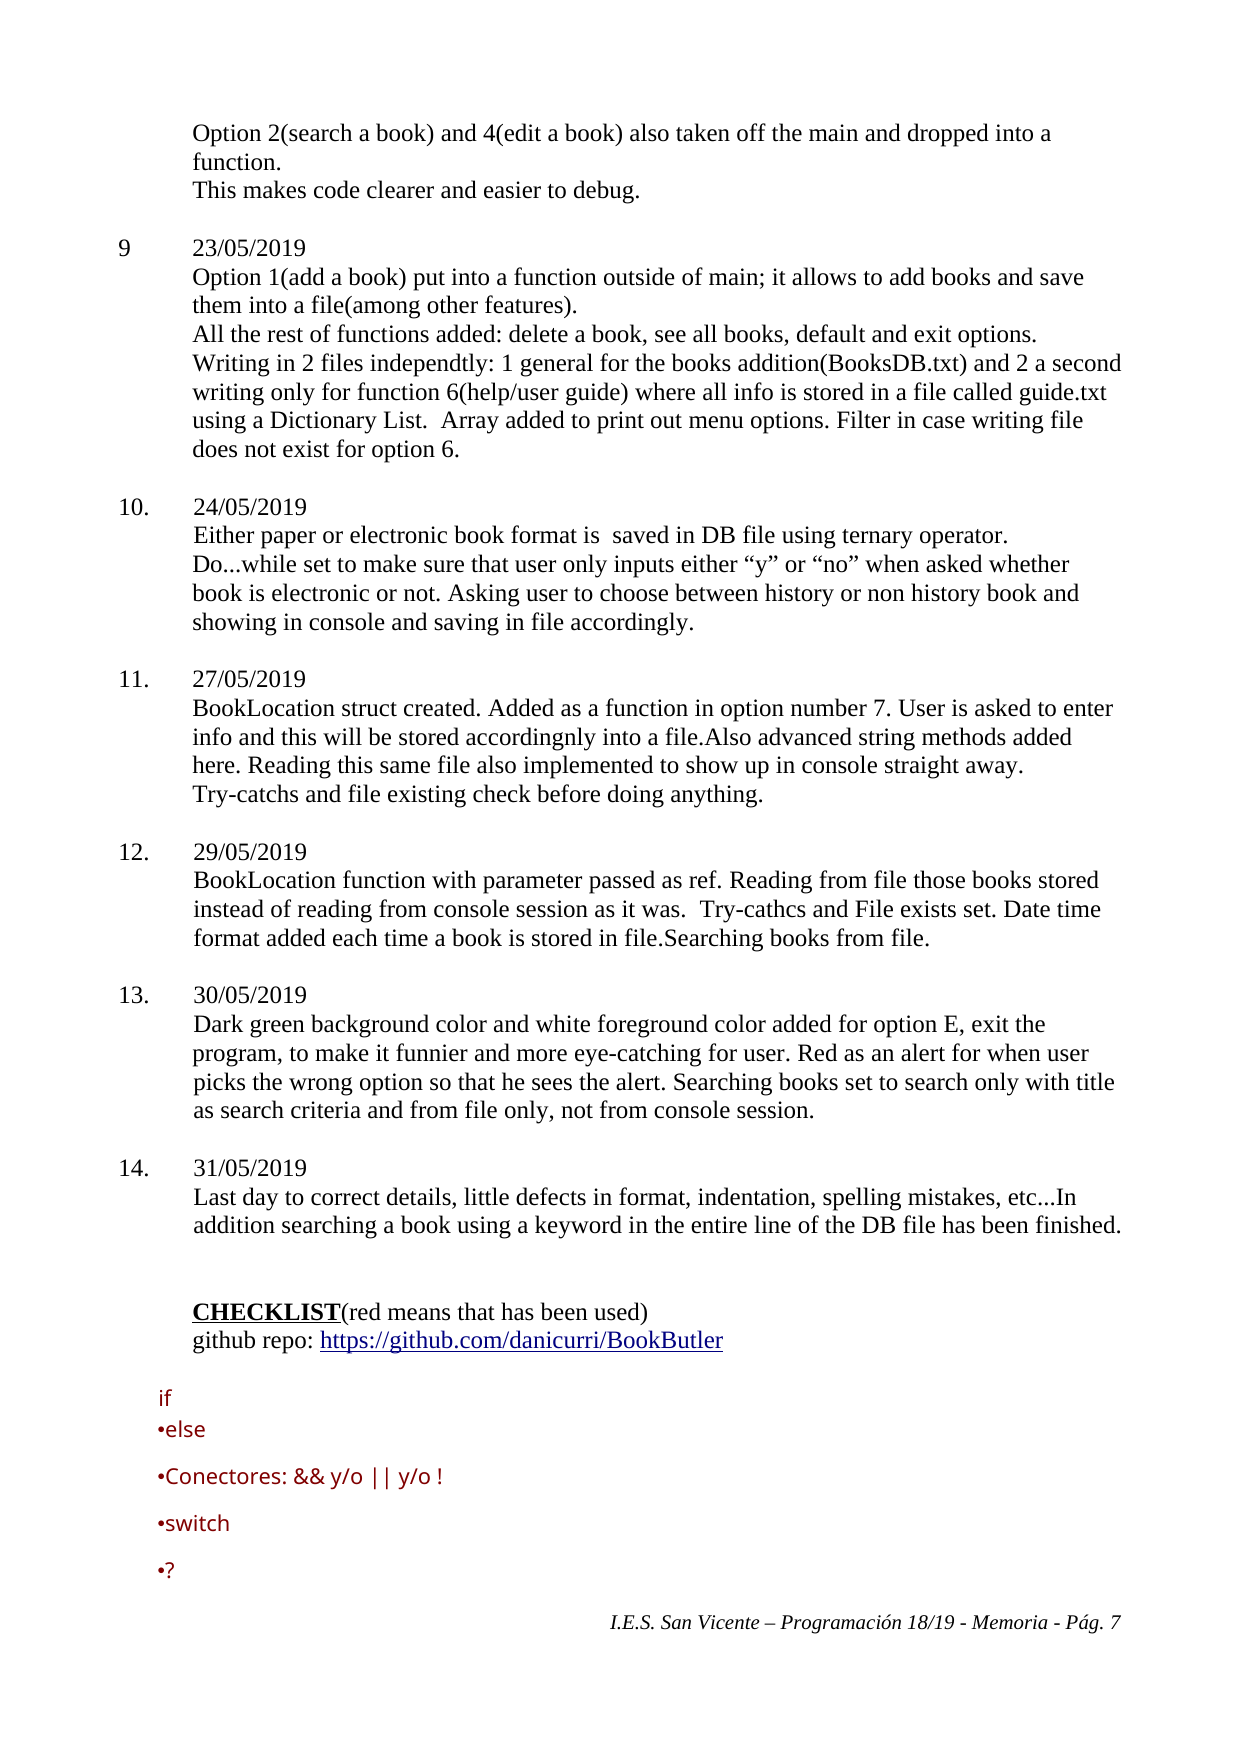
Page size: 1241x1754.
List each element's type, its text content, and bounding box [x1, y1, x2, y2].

text Writing in 2 files independtly: 1 general for the books addition(BooksDB.txt) and 2 a second [118, 348, 1122, 377]
text Do...while set to make sure that user only inputs either “y” or “no” when asked whether book is electronic or not. Asking user to choose between history or non history book and [118, 549, 1122, 607]
text showing in console and saving in file accordingly. [118, 607, 1122, 636]
list ? [118, 1553, 1122, 1585]
list 29/05/2019 [118, 837, 1122, 866]
list 30/05/2019 [118, 981, 1122, 1009]
list addition searching a book using a keyword in the entire line of the DB file has been finished. [118, 1211, 1122, 1239]
list Either paper or electronic book format is saved in DB file using ternary operator. [118, 521, 1122, 549]
list BookLocation function with parameter passed as ref. Reading from file those books stored [118, 866, 1122, 894]
text if [118, 1383, 1122, 1413]
text them into a file(among other features). [118, 291, 1122, 319]
text 9 23/05/2019 [118, 233, 1122, 262]
text Try-catchs and file existing check before doing anything. [118, 779, 1122, 808]
text 11. 27/05/2019 [118, 664, 1122, 693]
text All the rest of functions added: delete a book, see all books, default and exit options. [118, 319, 1122, 348]
list switch [118, 1507, 1122, 1538]
list Dark green background color and white foreground color added for option E, exit the program, to make it funnier and more eye-catching for user. Red as an alert for when user [118, 1009, 1122, 1067]
text info and this will be stored accordingnly into a file.Also advanced string methods added here. Reading this same file also implemented to show up in console straight away. [118, 722, 1122, 779]
list 24/05/2019 [118, 492, 1122, 521]
list else [118, 1413, 1122, 1444]
list as search criteria and from file only, not from console session. [118, 1096, 1122, 1124]
text github repo: https://github.com/danicurri/BookButler [118, 1326, 1122, 1354]
list 31/05/2019 [118, 1153, 1122, 1182]
list picks the wrong option so that he sees the alert. Searching books set to search only with title [118, 1067, 1122, 1096]
text Option 1(add a book) put into a function outside of main; it allows to add books and save [118, 262, 1122, 291]
list format added each time a book is stored in file.Searching books from file. [118, 923, 1122, 952]
text BookLocation struct created. Added as a function in option number 7. User is asked to enter [118, 693, 1122, 722]
list Last day to correct details, little defects in format, indentation, spelling mistakes, etc...In [118, 1182, 1122, 1211]
list Conectores: && y/o || y/o ! [118, 1460, 1122, 1491]
text Option 2(search a book) and 4(edit a book) also taken off the main and dropped into a function. [118, 118, 1122, 176]
text This makes code clearer and easier to debug. [118, 176, 1122, 204]
list instead of reading from console session as it was. Try-cathcs and File exists set. Date time [118, 894, 1122, 923]
text writing only for function 6(help/user guide) where all info is stored in a file called guide.txt using a Dictionary List. Array added to print out menu options. Filter in case writing file does not exist for option 6. [118, 377, 1122, 463]
text CHECKLIST(red means that has been used) [118, 1297, 1122, 1326]
